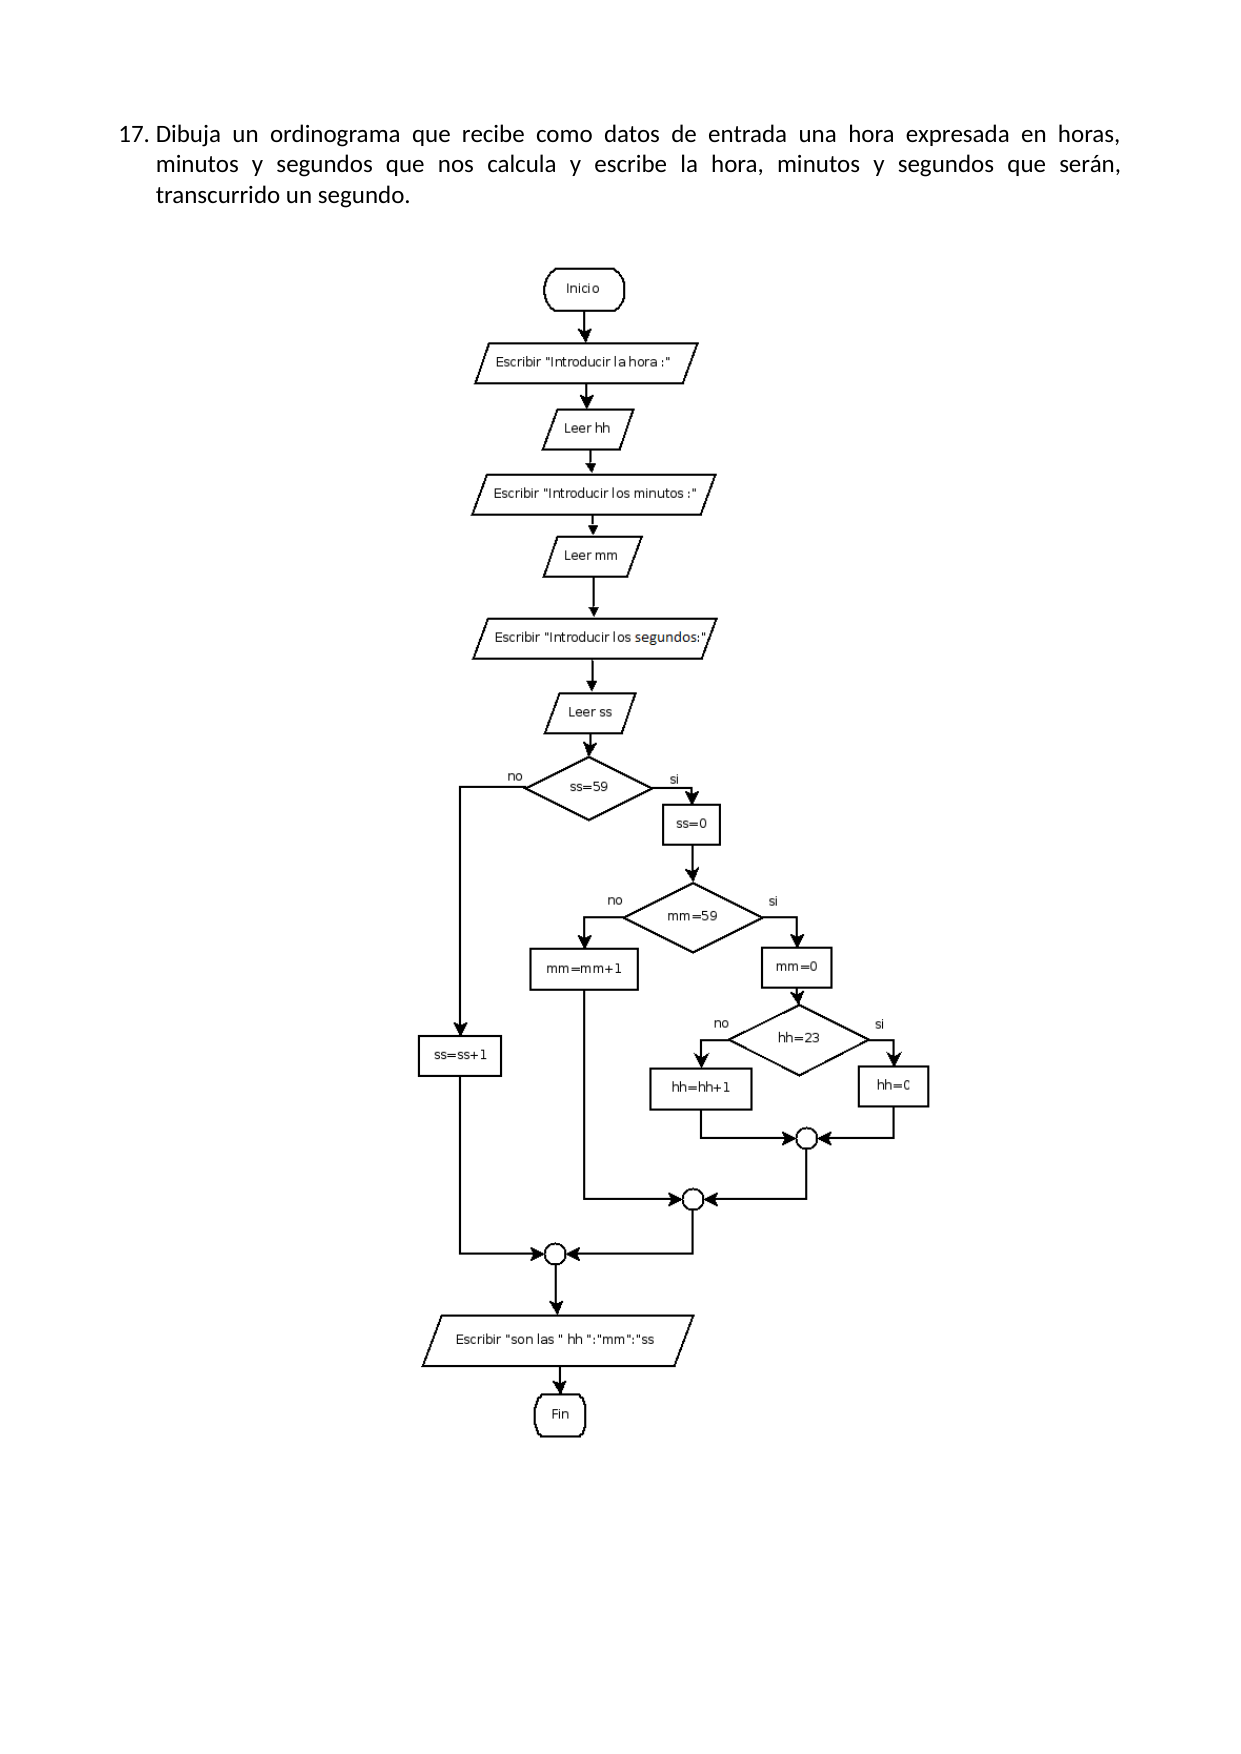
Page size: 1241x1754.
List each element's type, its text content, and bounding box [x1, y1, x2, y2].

picture [299, 253, 942, 1447]
list Dibuja un ordinograma que recibe como datos de entrada una hora expresada en horas, minutos y segundos que nos calcula y escribe la hora, minutos y segundos que serán, transcurrido un segundo. [118, 118, 1122, 210]
